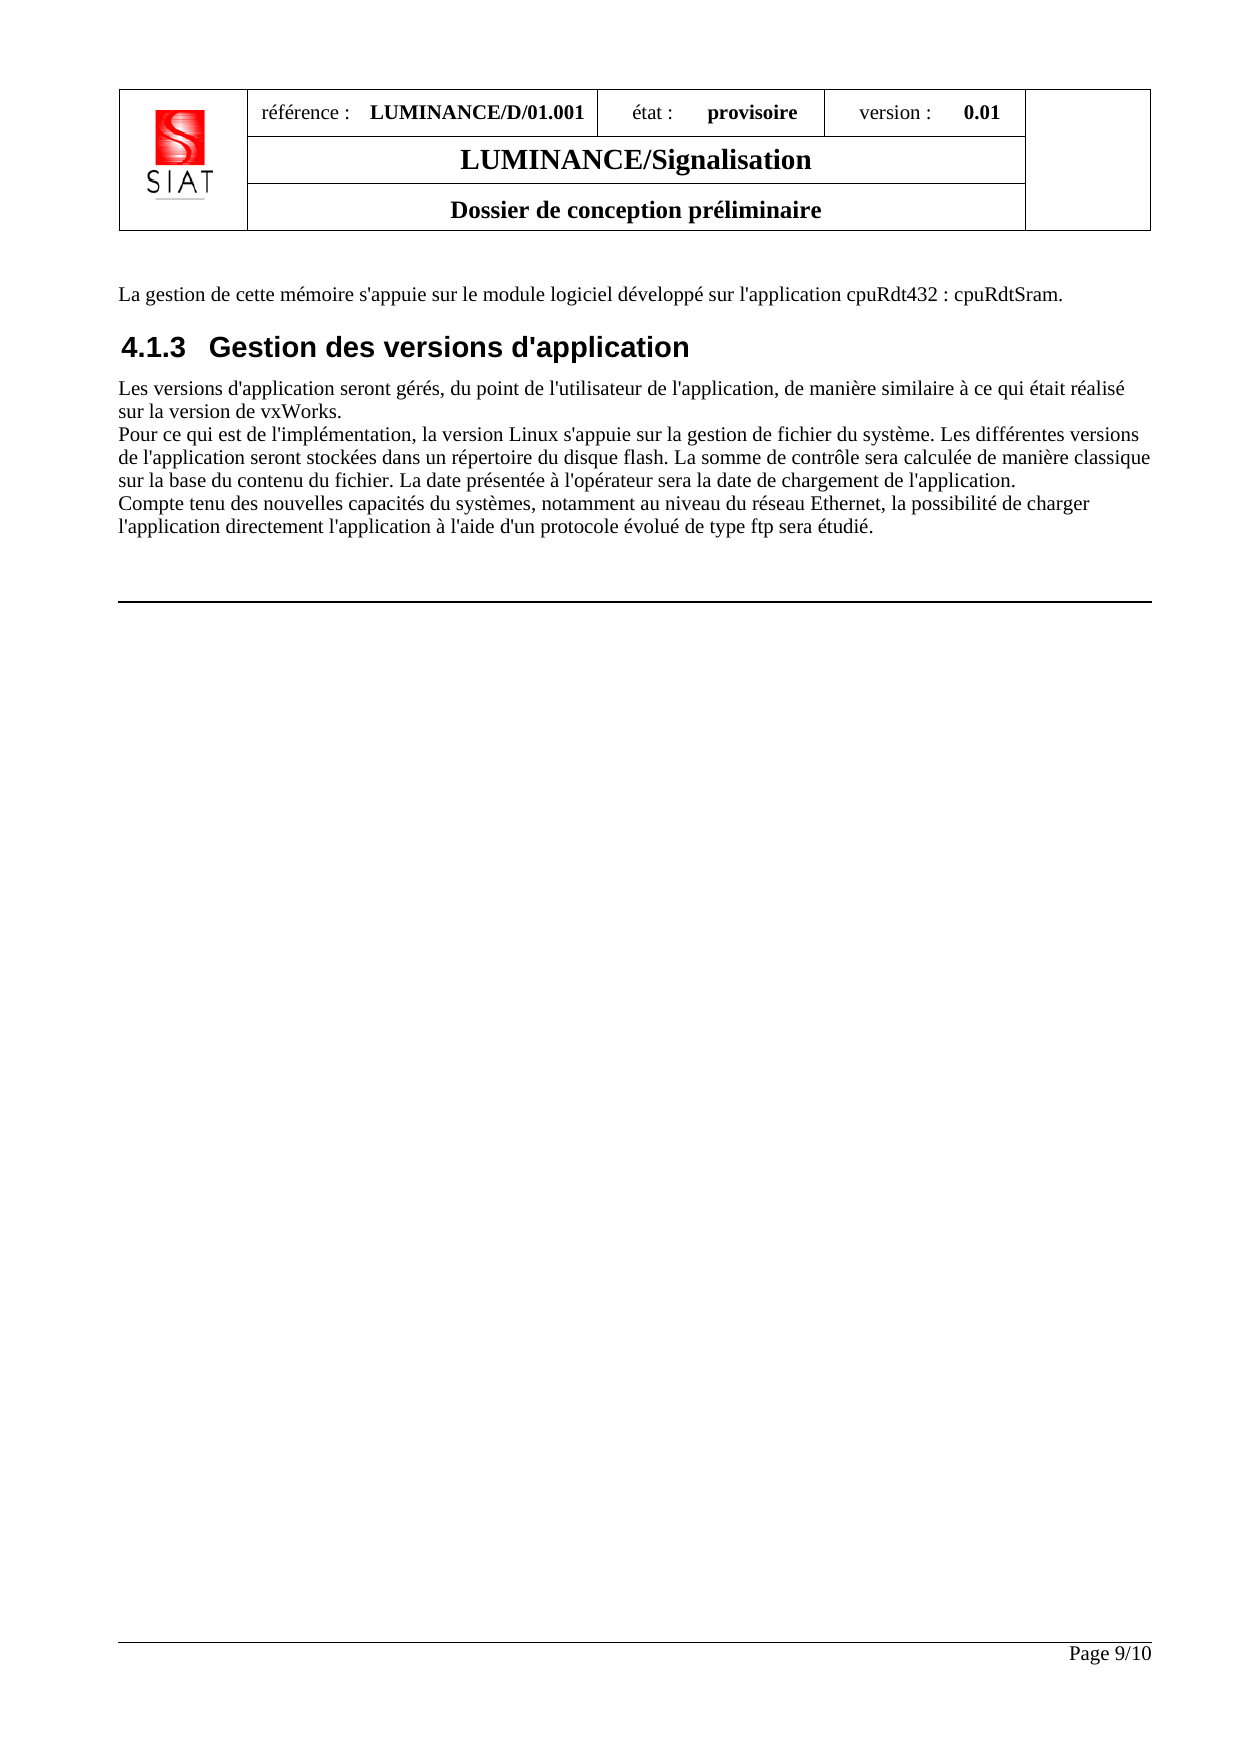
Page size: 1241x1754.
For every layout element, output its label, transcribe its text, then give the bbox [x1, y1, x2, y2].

text Les versions d'application seront gérés, du point de l'utilisateur de l'application, de manière similaire à ce qui était réalisé sur la version de vxWorks. [118, 376, 1152, 423]
text Pour ce qui est de l'implémentation, la version Linux s'appuie sur la gestion de fichier du système. Les différentes versions de l'application seront stockées dans un répertoire du disque flash. La somme de contrôle sera calculée de manière classique sur la base du contenu du fichier. La date présentée à l'opérateur sera la date de chargement de l'application. [118, 423, 1152, 492]
picture [147, 110, 219, 204]
subtitle Gestion des versions d'application [118, 331, 1152, 364]
text Compte tenu des nouvelles capacités du systèmes, notamment au niveau du réseau Ethernet, la possibilité de charger l'application directement l'application à l'aide d'un protocole évolué de type ftp sera étudié. [118, 492, 1152, 538]
text La gestion de cette mémoire s'appuie sur le module logiciel développé sur l'application cpuRdt432 : cpuRdtSram. [118, 283, 1152, 306]
